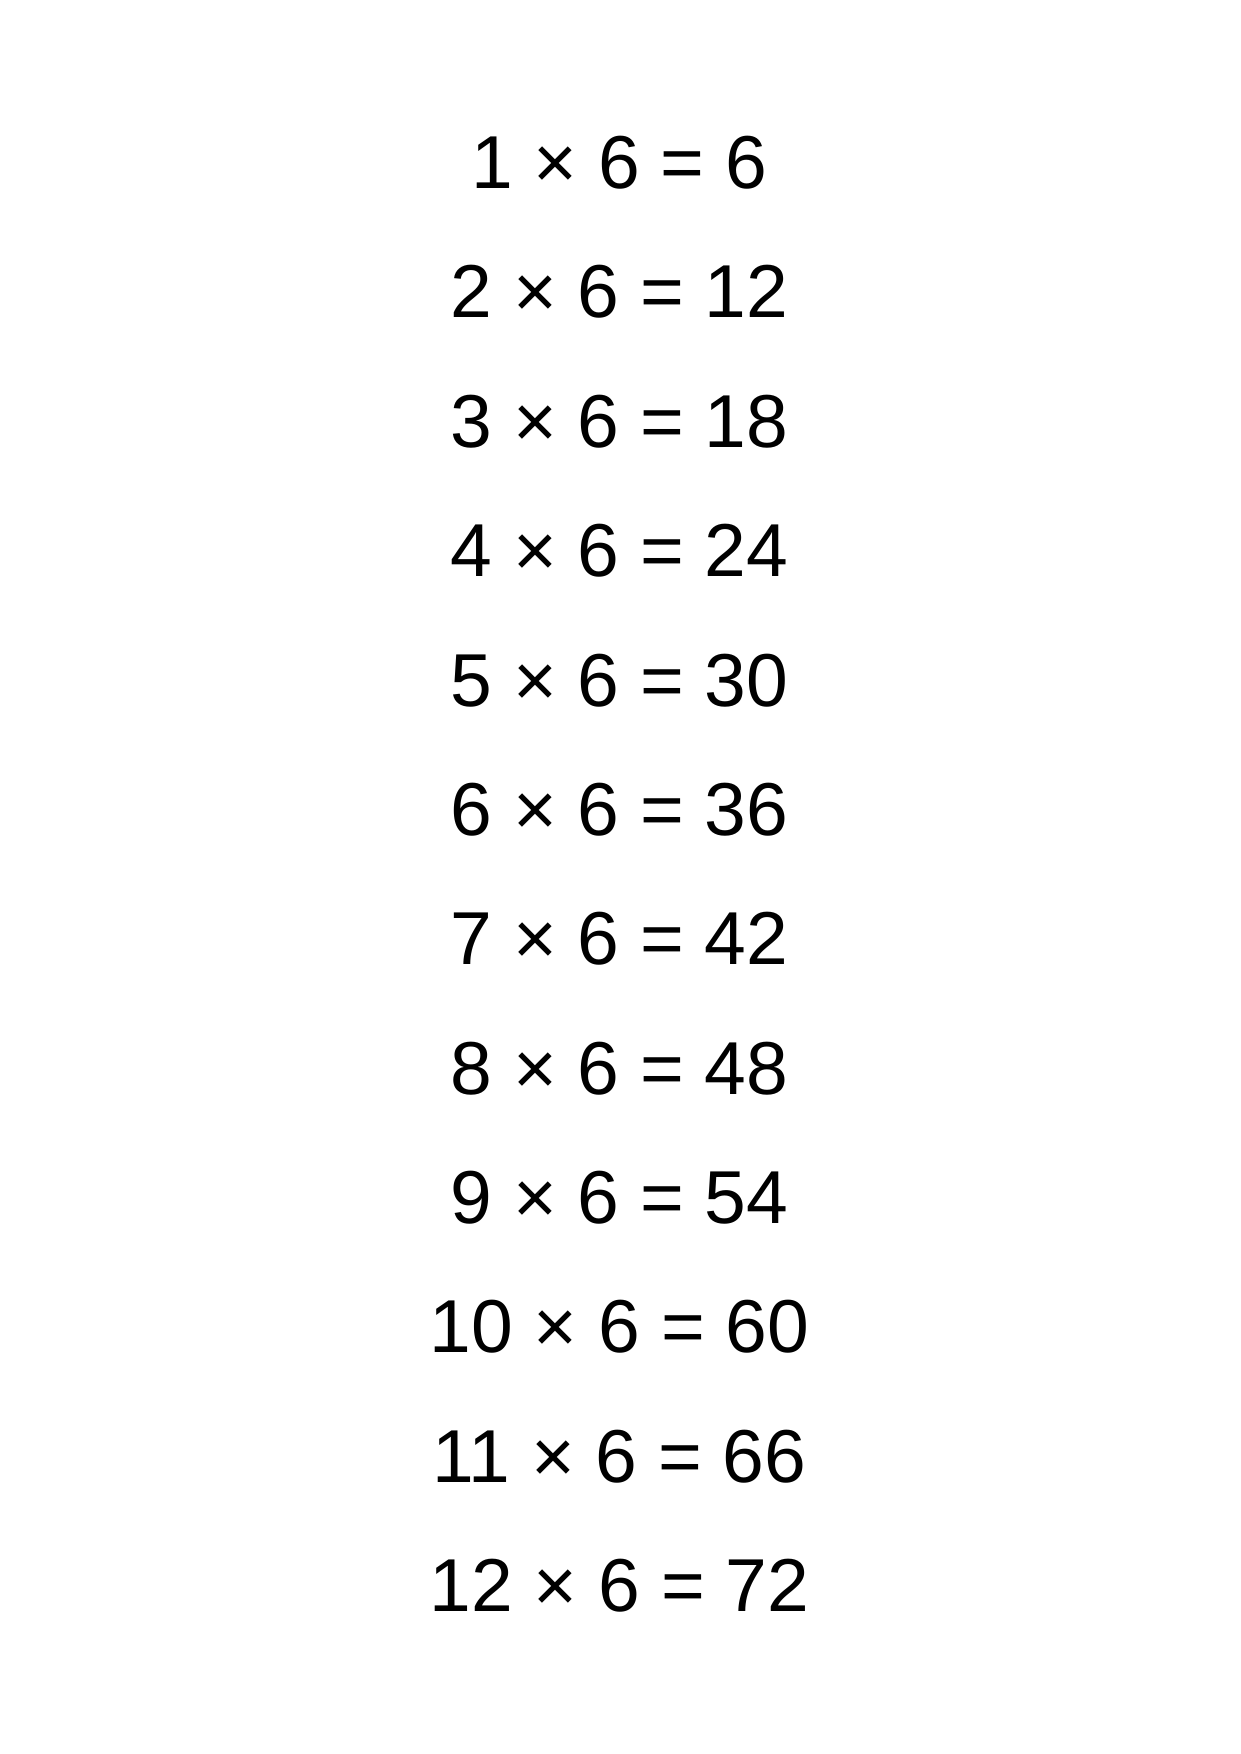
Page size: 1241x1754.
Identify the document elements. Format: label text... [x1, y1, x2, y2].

text 8 × 6 = 48 [85, 1024, 1153, 1110]
text 4 × 6 = 24 [85, 506, 1153, 592]
text 11 × 6 = 66 [85, 1412, 1153, 1498]
text 5 × 6 = 30 [85, 636, 1153, 722]
text 7 × 6 = 42 [85, 894, 1153, 981]
text 12 × 6 = 72 [85, 1541, 1153, 1627]
text 2 × 6 = 12 [85, 247, 1153, 334]
text 3 × 6 = 18 [85, 377, 1153, 463]
text 1 × 6 = 6 [85, 118, 1153, 204]
text 10 × 6 = 60 [85, 1282, 1153, 1369]
text 6 × 6 = 36 [85, 765, 1153, 851]
text 9 × 6 = 54 [85, 1153, 1153, 1239]
